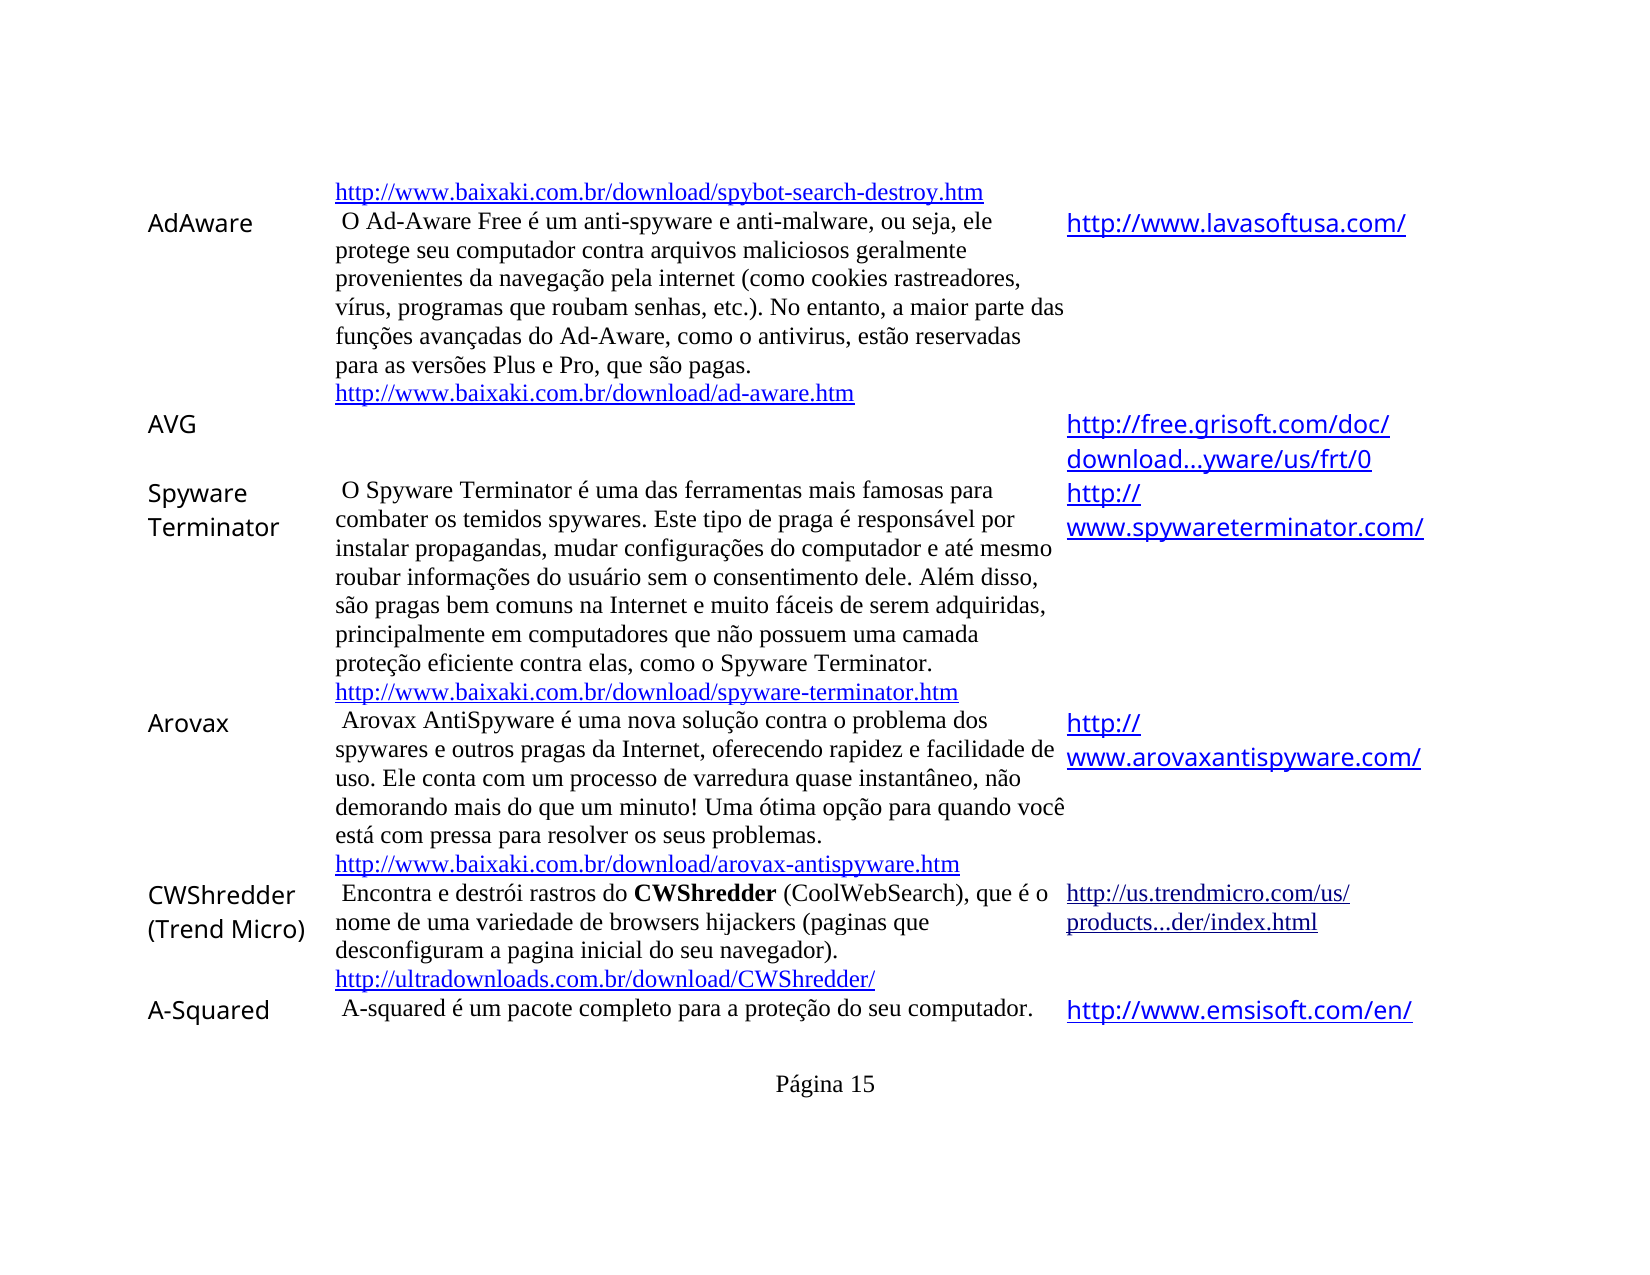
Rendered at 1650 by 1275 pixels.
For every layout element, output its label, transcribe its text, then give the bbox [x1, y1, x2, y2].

table_cell AVG [148, 441, 335, 475]
table_cell AdAware [148, 240, 335, 407]
table_cell Arovax [148, 739, 335, 878]
table_cell http://www.arovaxantispyware.com/ [1066, 773, 1488, 878]
table_cell CWShredder (Trend Micro) [148, 946, 335, 993]
table_header SpyBot Search & Destroy [148, 177, 335, 206]
table_header http://www.safer-networking.org/pt/index.html [1066, 177, 1488, 206]
table_cell http://us.trendmicro.com/us/products...der/index.html [1066, 935, 1488, 993]
table_cell Spyware Terminator [148, 543, 335, 705]
table_cell http://www.lavasoftusa.com/ [1066, 240, 1488, 407]
table_cell http://www.spywareterminator.com/ [1066, 543, 1488, 705]
table_cell [335, 436, 1066, 475]
